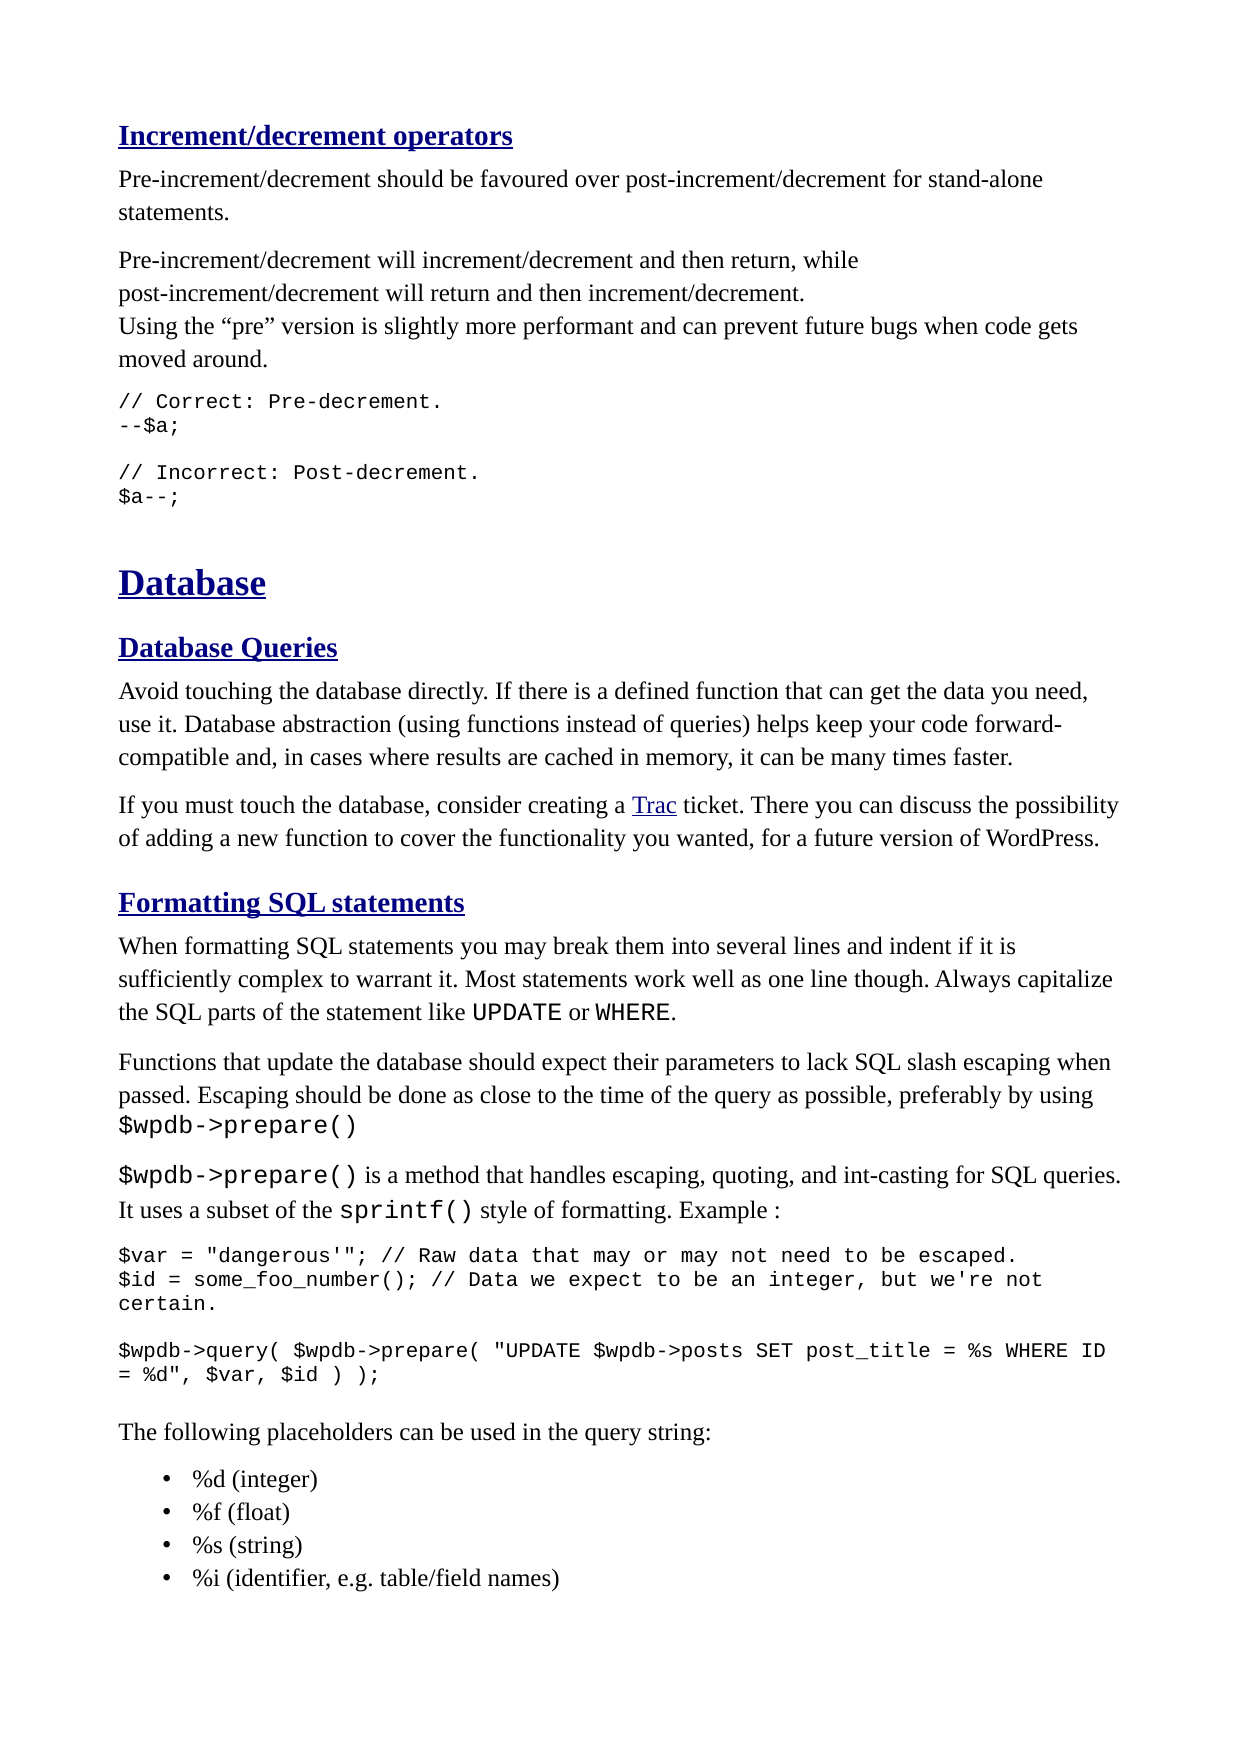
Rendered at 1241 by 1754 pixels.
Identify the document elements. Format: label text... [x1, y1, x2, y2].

text --$a; [118, 415, 1122, 439]
text Pre-increment/decrement will increment/decrement and then return, while post-increment/decrement will return and then increment/decrement. Using the “pre” version is slightly more performant and can prevent future bugs when code gets moved around. [118, 245, 1122, 373]
subtitle Database Queries [118, 630, 1122, 664]
list %d (integer) [162, 1464, 1122, 1493]
text $id = some_foo_number(); // Data we expect to be an integer, but we're not certain. [118, 1269, 1122, 1316]
list %i (identifier, e.g. table/field names) [162, 1563, 1122, 1592]
text Avoid touching the database directly. If there is a defined function that can get the data you need, use it. Database abstraction (using functions instead of queries) helps keep your code forward-compatible and, in cases where results are cached in memory, it can be many times faster. [118, 676, 1122, 771]
subtitle Increment/decrement operators [118, 118, 1122, 152]
text Pre-increment/decrement should be favoured over post-increment/decrement for stand-alone statements. [118, 164, 1122, 226]
text If you must touch the database, consider creating a Trac ticket. There you can discuss the possibility of adding a new function to cover the functionality you wanted, for a future version of WordPress. [118, 790, 1122, 852]
text Functions that update the database should expect their parameters to lack SQL slash escaping when passed. Escaping should be done as close to the time of the query as possible, preferably by using $wpdb->prepare() [118, 1047, 1122, 1141]
text // Incorrect: Post-decrement. [118, 462, 1122, 486]
text $wpdb->query( $wpdb->prepare( "UPDATE $wpdb->posts SET post_title = %s WHERE ID = %d", $var, $id ) ); [118, 1340, 1122, 1387]
subtitle Database [118, 560, 1122, 603]
text $var = "dangerous'"; // Raw data that may or may not need to be escaped. [118, 1245, 1122, 1269]
text The following placeholders can be used in the query string: [118, 1417, 1122, 1445]
text When formatting SQL statements you may break them into several lines and indent if it is sufficiently complex to warrant it. Most statements work well as one line though. Always capitalize the SQL parts of the statement like UPDATE or WHERE. [118, 931, 1122, 1028]
list %s (string) [162, 1530, 1122, 1559]
text $a--; [118, 486, 1122, 510]
text // Correct: Pre-decrement. [118, 391, 1122, 415]
text $wpdb->prepare() is a method that handles escaping, quoting, and int-casting for SQL queries. It uses a subset of the sprintf() style of formatting. Example : [118, 1160, 1122, 1226]
subtitle Formatting SQL statements [118, 885, 1122, 919]
list %f (float) [162, 1497, 1122, 1526]
